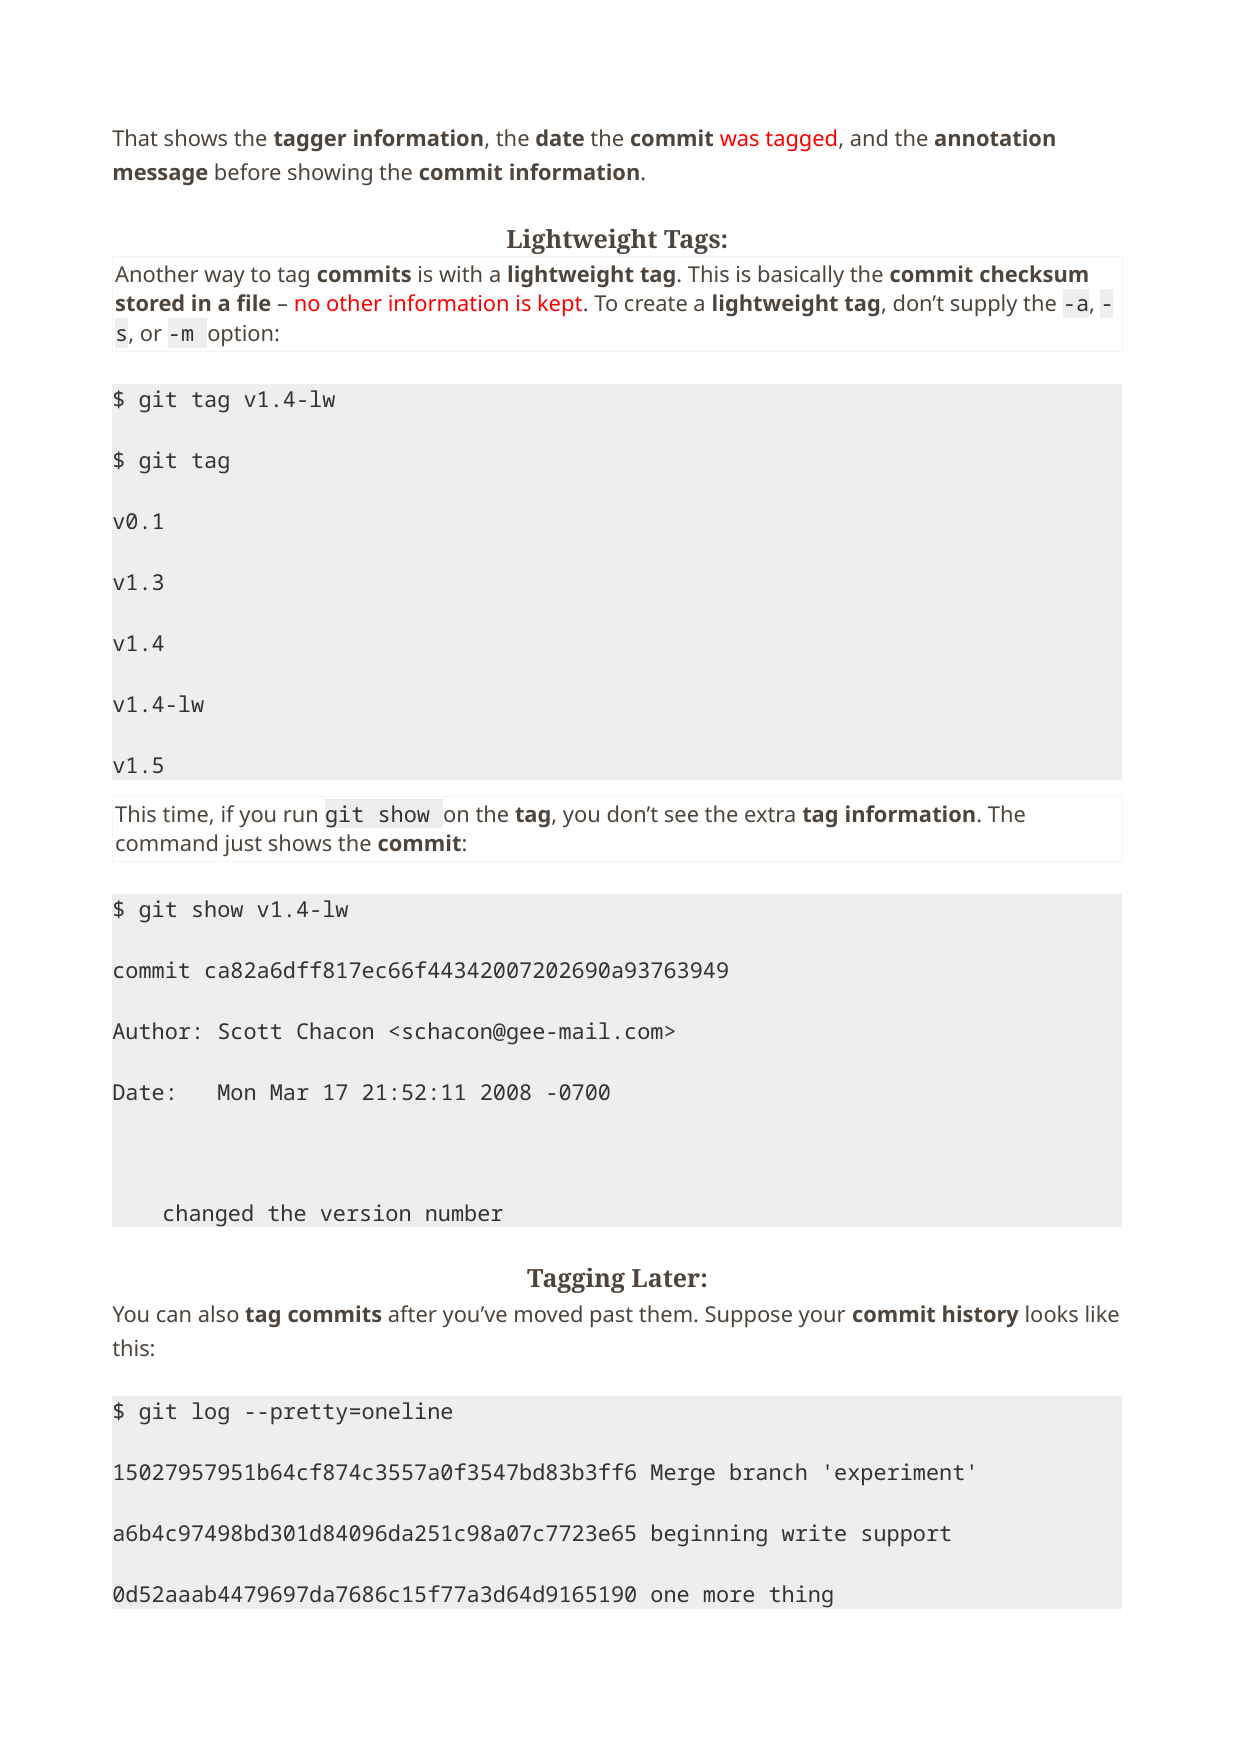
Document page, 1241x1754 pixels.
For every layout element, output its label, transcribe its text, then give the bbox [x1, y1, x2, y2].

text 15027957951b64cf874c3557a0f3547bd83b3ff6 Merge branch 'experiment' [112, 1457, 1122, 1487]
text $ git log --pretty=oneline [112, 1396, 1122, 1426]
text 0d52aaab4479697da7686c15f77a3d64d9165190 one more thing [112, 1579, 1122, 1609]
text Another way to tag commits is with a lightweight tag. This is basically the commit checksum stored in a file – no other information is kept. To create a lightweight tag, don’t supply the -a, -s, or -m option: [113, 257, 1122, 351]
text v0.1 [112, 506, 1122, 536]
text $ git show v1.4-lw [112, 894, 1122, 924]
text v1.5 [112, 750, 1122, 780]
text v1.3 [112, 567, 1122, 597]
text You can also tag commits after you’ve moved past them. Suppose your commit history looks like this: [112, 1294, 1122, 1363]
subtitle Lightweight Tags: [112, 204, 1122, 256]
text $ git tag [112, 445, 1122, 475]
text Date: Mon Mar 17 21:52:11 2008 -0700 [112, 1077, 1122, 1107]
text That shows the tagger information, the date the commit was tagged, and the annotation message before showing the commit information. [112, 118, 1122, 187]
text commit ca82a6dff817ec66f44342007202690a93763949 [112, 955, 1122, 985]
text a6b4c97498bd301d84096da251c98a07c7723e65 beginning write support [112, 1518, 1122, 1548]
text Author: Scott Chacon <schacon@gee-mail.com> [112, 1016, 1122, 1046]
subtitle Tagging Later: [112, 1243, 1122, 1294]
text $ git tag v1.4-lw [112, 384, 1122, 414]
text changed the version number [112, 1197, 1122, 1227]
text v1.4 [112, 628, 1122, 658]
text v1.4-lw [112, 689, 1122, 719]
text This time, if you run git show on the tag, you don’t see the extra tag information. The command just shows the commit: [113, 797, 1122, 861]
